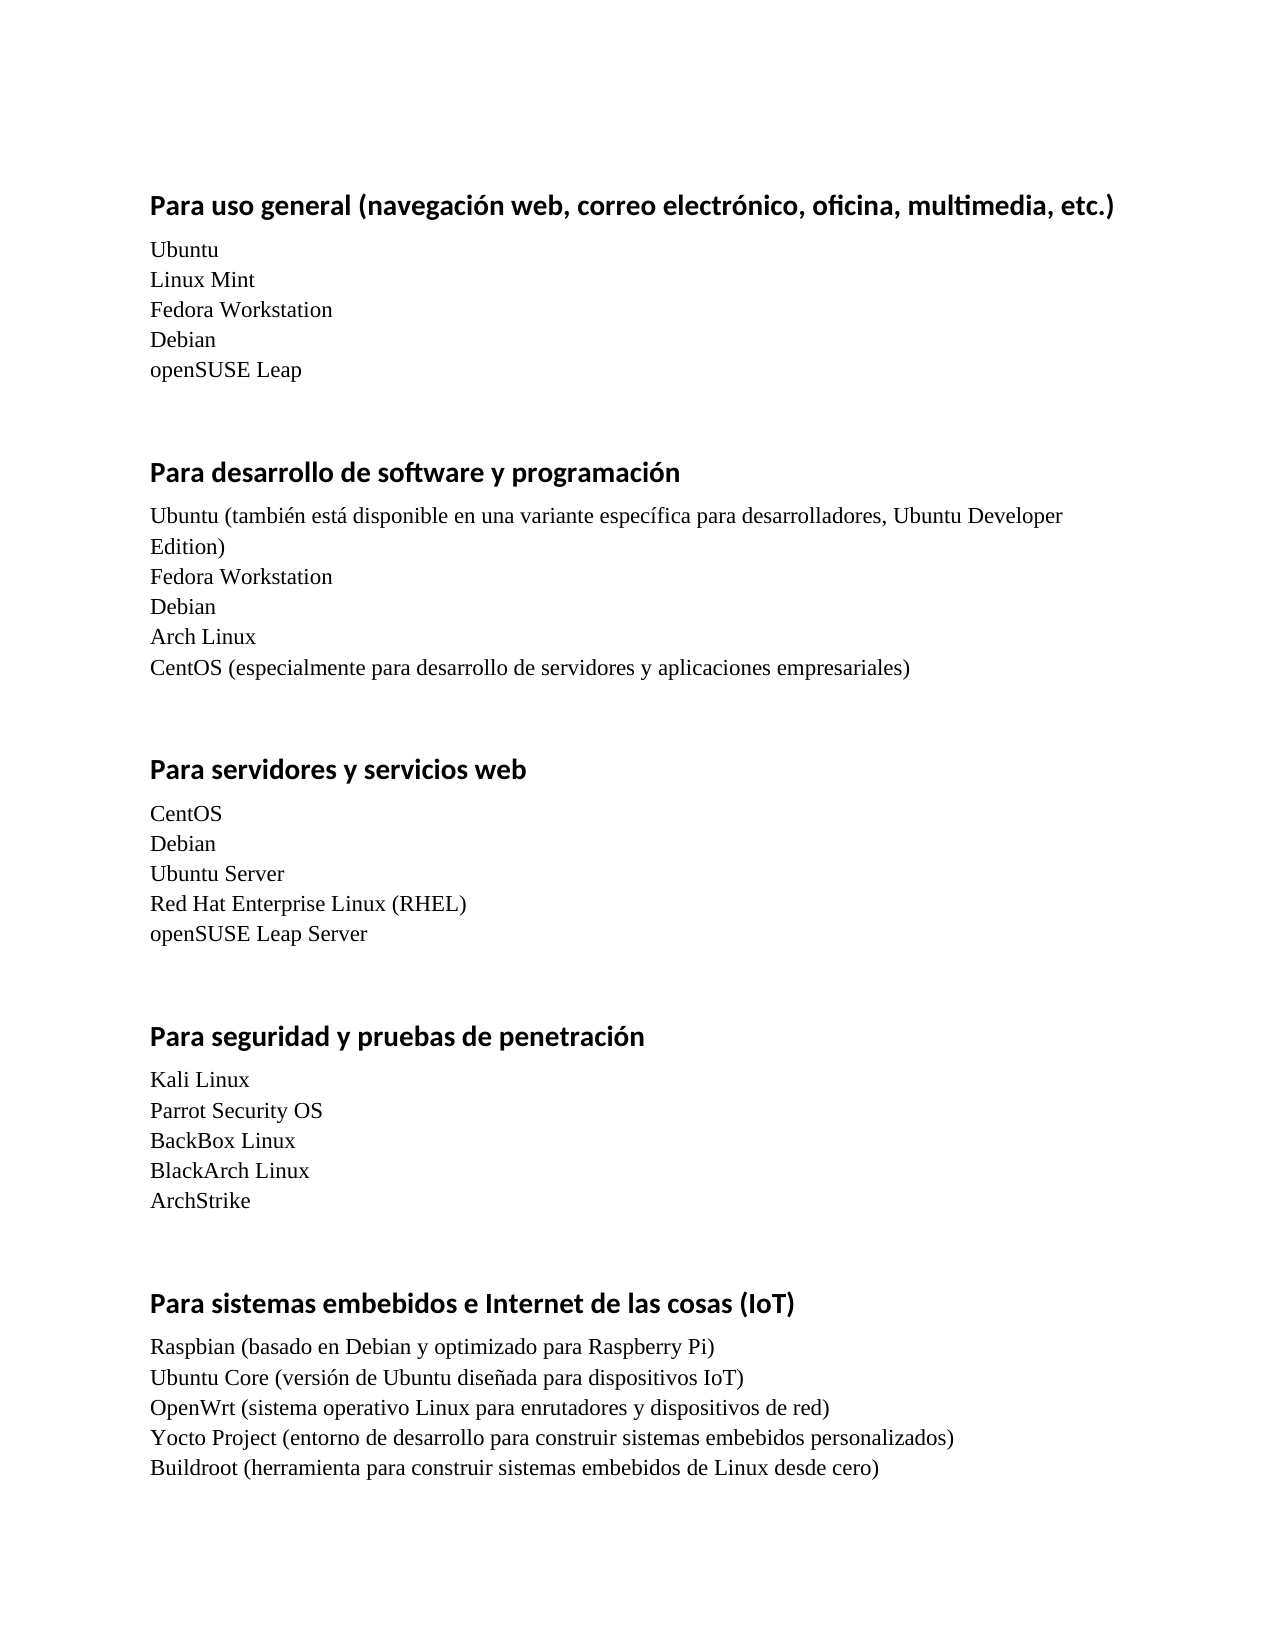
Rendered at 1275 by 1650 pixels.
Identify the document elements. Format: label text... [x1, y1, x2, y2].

text ArchStrike [150, 1187, 1125, 1214]
text BackBox Linux [150, 1127, 1125, 1153]
text Debian [150, 830, 1125, 856]
text Yocto Project (entorno de desarrollo para construir sistemas embebidos personalizados) [150, 1424, 1125, 1450]
text Ubuntu Server [150, 860, 1125, 886]
text openSUSE Leap [150, 356, 1125, 383]
text Fedora Workstation [150, 296, 1125, 322]
text Fedora Workstation [150, 563, 1125, 589]
text Kali Linux [150, 1066, 1125, 1093]
text Red Hat Enterprise Linux (RHEL) [150, 890, 1125, 917]
text Ubuntu Core (versión de Ubuntu diseñada para dispositivos IoT) [150, 1363, 1125, 1390]
text BlackArch Linux [150, 1157, 1125, 1183]
text Buildroot (herramienta para construir sistemas embebidos de Linux desde cero) [150, 1454, 1125, 1481]
text OpenWrt (sistema operativo Linux para enrutadores y dispositivos de red) [150, 1394, 1125, 1420]
text CentOS (especialmente para desarrollo de servidores y aplicaciones empresariales) [150, 653, 1125, 680]
text Ubuntu [150, 236, 1125, 262]
text Debian [150, 593, 1125, 619]
text Linux Mint [150, 266, 1125, 292]
text Debian [150, 326, 1125, 353]
text Arch Linux [150, 623, 1125, 650]
subtitle Para servidores y servicios web [150, 751, 1125, 787]
text openSUSE Leap Server [150, 920, 1125, 947]
subtitle Para sistemas embebidos e Internet de las cosas (IoT) [150, 1285, 1125, 1321]
text Raspbian (basado en Debian y optimizado para Raspberry Pi) [150, 1333, 1125, 1360]
text CentOS [150, 799, 1125, 826]
text Parrot Security OS [150, 1097, 1125, 1123]
subtitle Para seguridad y pruebas de penetración [150, 1018, 1125, 1054]
text Ubuntu (también está disponible en una variante específica para desarrolladores, Ubuntu Developer Edition) [150, 502, 1125, 559]
subtitle Para desarrollo de software y programación [150, 454, 1125, 490]
subtitle Para uso general (navegación web, correo electrónico, oficina, multimedia, etc.) [150, 187, 1125, 223]
